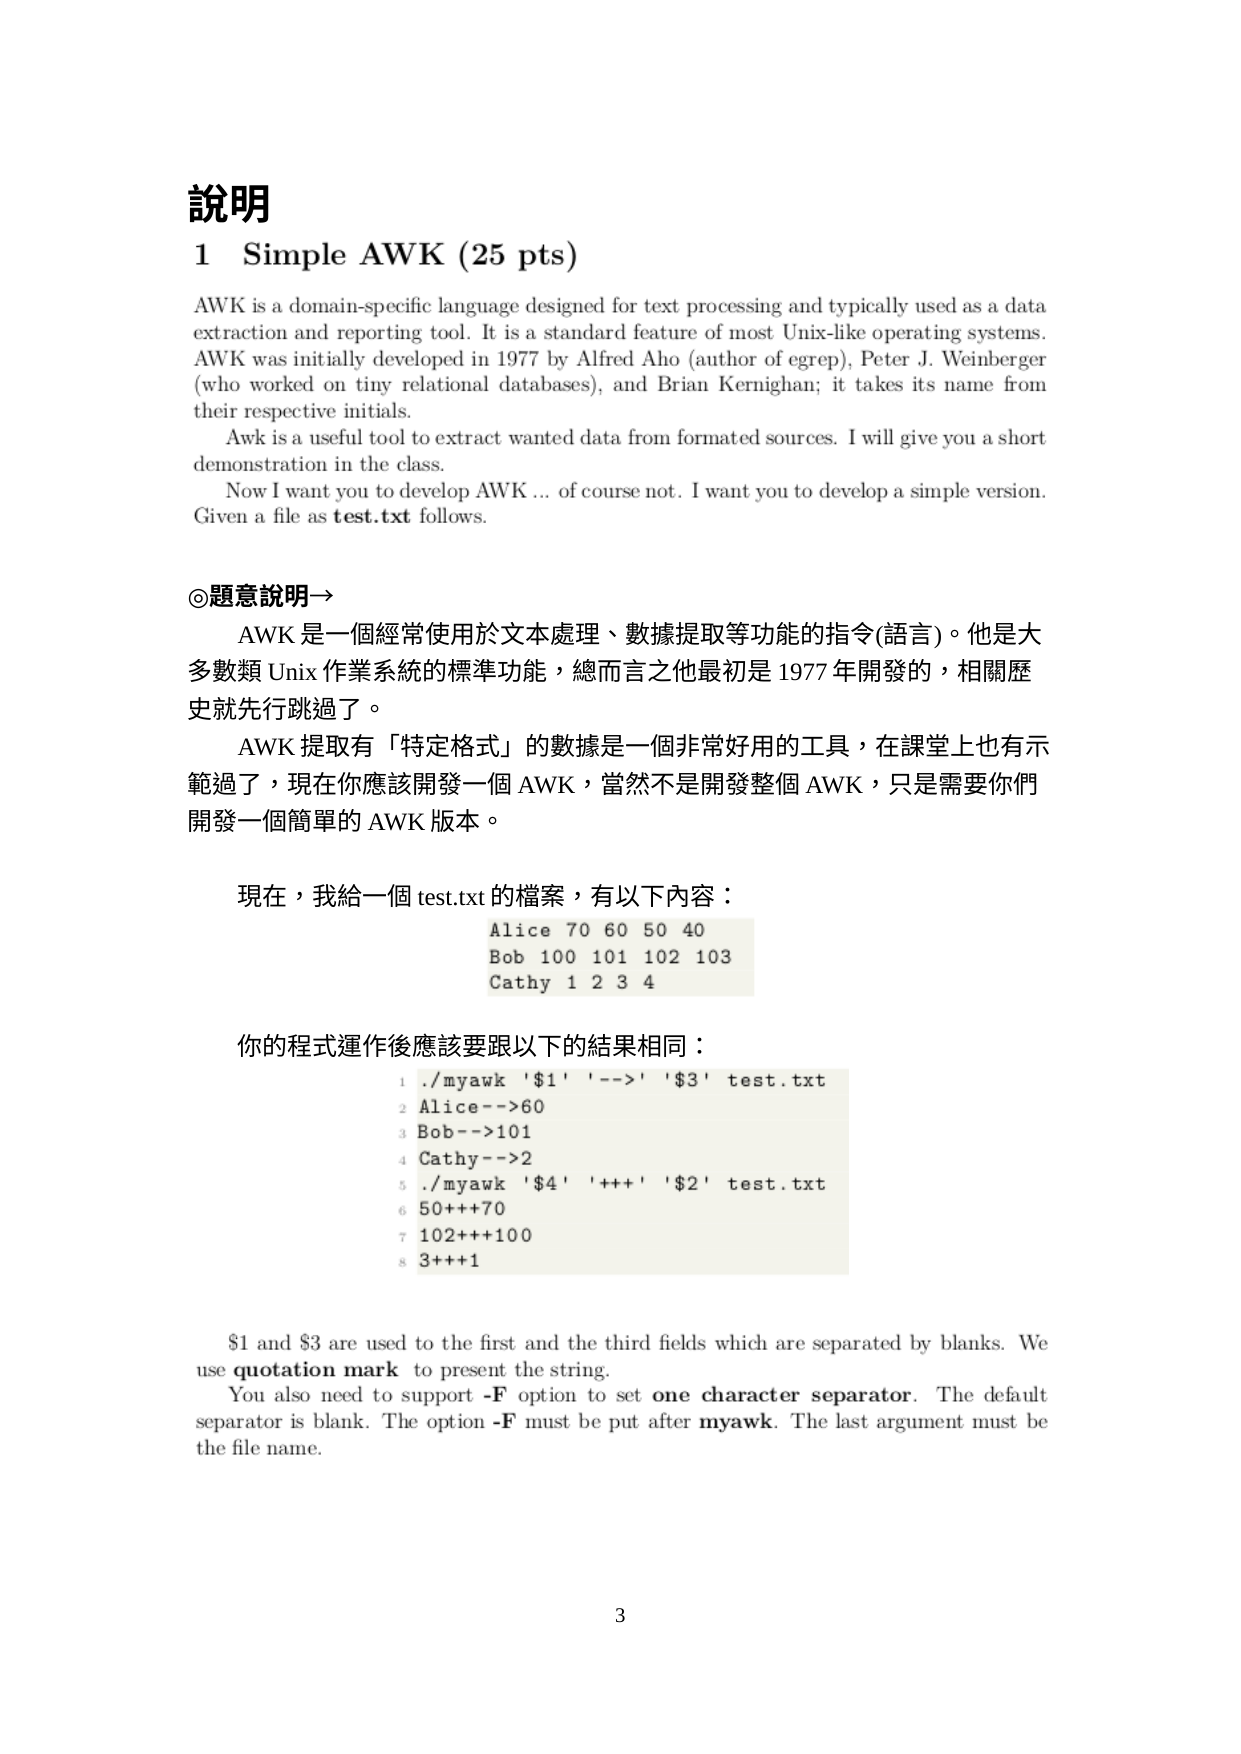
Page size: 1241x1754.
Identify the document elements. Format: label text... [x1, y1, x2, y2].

picture [391, 1063, 849, 1278]
text AWK是一個經常使用於文本處理、數據提取等功能的指令(語言)。他是大多數類Unix作業系統的標準功能，總而言之他最初是1977年開發的，相關歷史就先行跳過了。 [187, 614, 1053, 726]
text 說明 [187, 164, 1053, 238]
picture [187, 1326, 1053, 1468]
picture [485, 913, 755, 1011]
picture [187, 238, 1053, 527]
text 現在，我給一個test.txt的檔案，有以下內容： [187, 876, 1053, 914]
text ◎題意說明→ [187, 576, 1053, 614]
text 你的程式運作後應該要跟以下的結果相同： [187, 1026, 1053, 1064]
text AWK提取有「特定格式」的數據是一個非常好用的工具，在課堂上也有示範過了，現在你應該開發一個AWK，當然不是開發整個AWK，只是需要你們開發一個簡單的AWK版本。 [187, 726, 1053, 839]
